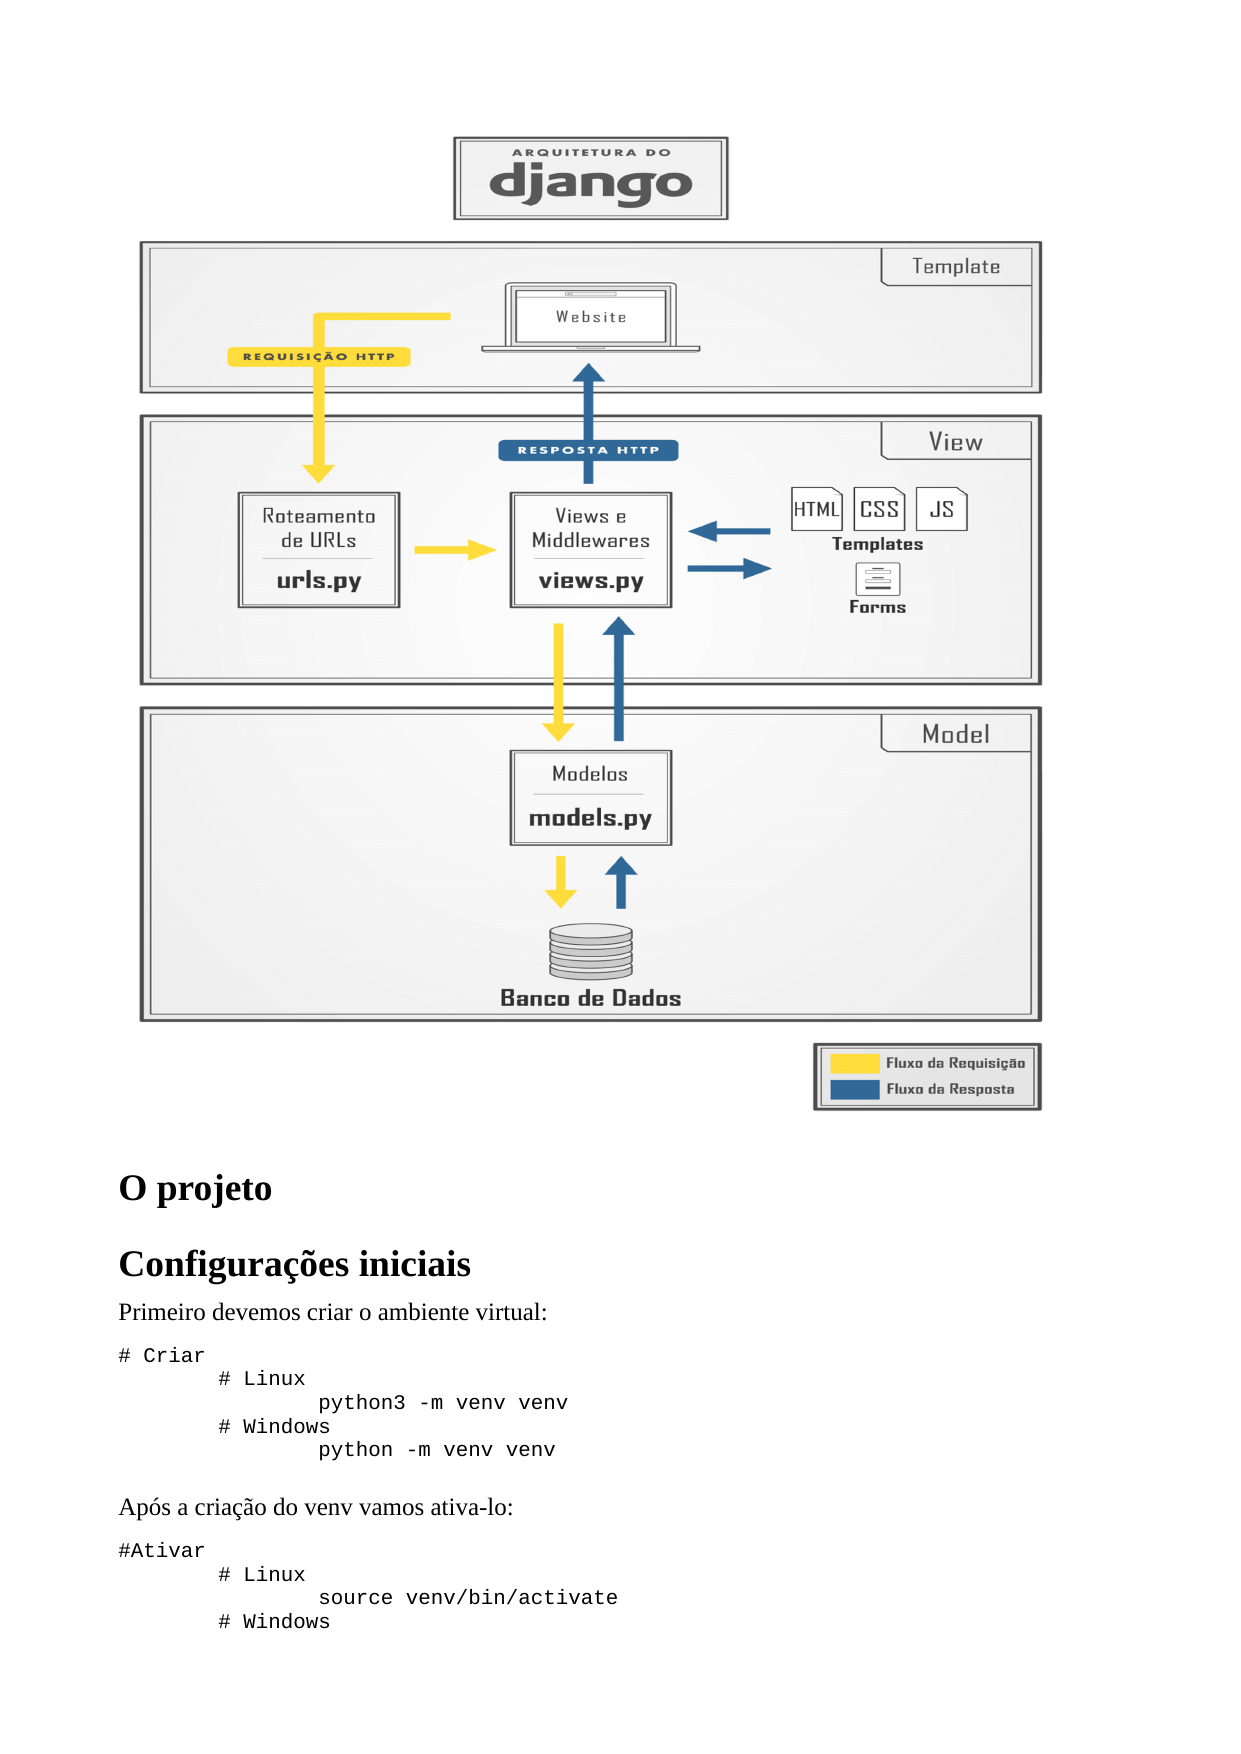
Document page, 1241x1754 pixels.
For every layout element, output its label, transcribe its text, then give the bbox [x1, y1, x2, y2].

text #Ativar [118, 1540, 1122, 1564]
text Após a criação do venv vamos ativa-lo: [118, 1492, 1122, 1521]
subtitle Configurações iniciais [118, 1241, 1122, 1284]
subtitle O projeto [118, 1165, 1122, 1208]
text python3 -m venv venv [118, 1392, 1122, 1416]
picture [118, 118, 1063, 1126]
text # Windows [118, 1611, 1122, 1634]
text source venv/bin/activate [118, 1587, 1122, 1611]
text python -m venv venv [118, 1439, 1122, 1463]
text # Criar [118, 1345, 1122, 1368]
text # Linux [118, 1564, 1122, 1587]
text # Linux [118, 1368, 1122, 1392]
text Primeiro devemos criar o ambiente virtual: [118, 1297, 1122, 1326]
text # Windows [118, 1416, 1122, 1439]
